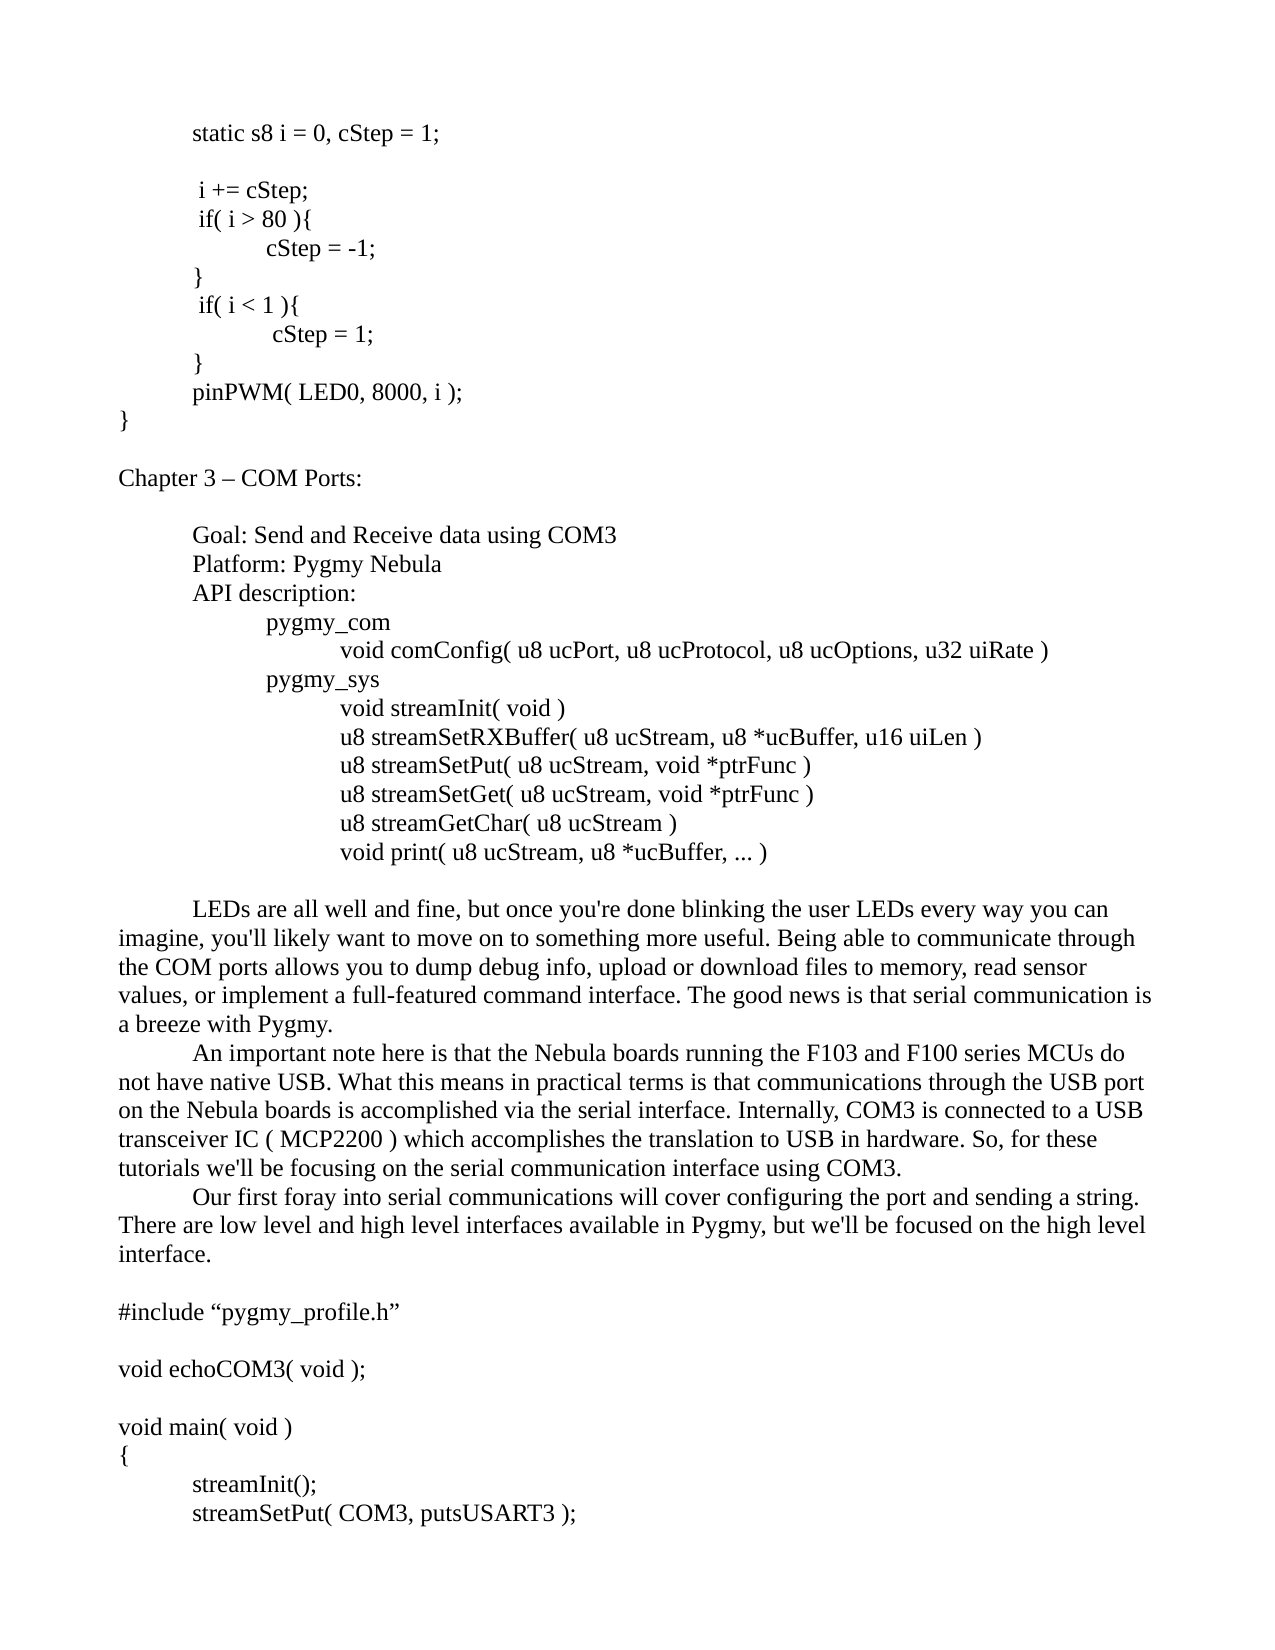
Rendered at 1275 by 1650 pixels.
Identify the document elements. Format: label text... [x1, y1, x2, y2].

text cStep = -1; [118, 233, 1157, 262]
text u8 streamSetPut( u8 ucStream, void *ptrFunc ) [118, 751, 1157, 779]
text API description: [118, 578, 1157, 607]
text void streamInit( void ) [118, 693, 1157, 722]
text An important note here is that the Nebula boards running the F103 and F100 series MCUs do not have native USB. What this means in practical terms is that communications through the USB port on the Nebula boards is accomplished via the serial interface. Internally, COM3 is connected to a USB transceiver IC ( MCP2200 ) which accomplishes the translation to USB in hardware. So, for these tutorials we'll be focusing on the serial communication interface using COM3. [118, 1038, 1157, 1182]
text cStep = 1; [118, 319, 1157, 348]
text if( i > 80 ){ [118, 204, 1157, 233]
text Platform: Pygmy Nebula [118, 549, 1157, 578]
text } [118, 348, 1157, 377]
text void main( void ) [118, 1412, 1157, 1441]
text void print( u8 ucStream, u8 *ucBuffer, ... ) [118, 837, 1157, 866]
text pygmy_sys [118, 664, 1157, 693]
text pinPWM( LED0, 8000, i ); [118, 377, 1157, 406]
text LEDs are all well and fine, but once you're done blinking the user LEDs every way you can imagine, you'll likely want to move on to something more useful. Being able to communicate through the COM ports allows you to dump debug info, upload or download files to memory, read sensor values, or implement a full-featured command interface. The good news is that serial communication is a breeze with Pygmy. [118, 894, 1157, 1038]
text { [118, 1441, 1157, 1469]
text u8 streamSetGet( u8 ucStream, void *ptrFunc ) [118, 779, 1157, 808]
text i += cStep; [118, 176, 1157, 204]
text u8 streamGetChar( u8 ucStream ) [118, 808, 1157, 837]
text static s8 i = 0, cStep = 1; [118, 118, 1157, 147]
text #include “pygmy_profile.h” [118, 1297, 1157, 1326]
text } [118, 406, 1157, 434]
text Our first foray into serial communications will cover configuring the port and sending a string. There are low level and high level interfaces available in Pygmy, but we'll be focused on the high level interface. [118, 1182, 1157, 1268]
text void echoCOM3( void ); [118, 1354, 1157, 1383]
text Chapter 3 – COM Ports: [118, 463, 1157, 492]
text if( i < 1 ){ [118, 291, 1157, 319]
text } [118, 262, 1157, 291]
text u8 streamSetRXBuffer( u8 ucStream, u8 *ucBuffer, u16 uiLen ) [118, 722, 1157, 751]
text streamSetPut( COM3, putsUSART3 ); [118, 1498, 1157, 1527]
text streamInit(); [118, 1469, 1157, 1498]
text void comConfig( u8 ucPort, u8 ucProtocol, u8 ucOptions, u32 uiRate ) [118, 636, 1157, 664]
text pygmy_com [118, 607, 1157, 636]
text Goal: Send and Receive data using COM3 [118, 521, 1157, 549]
